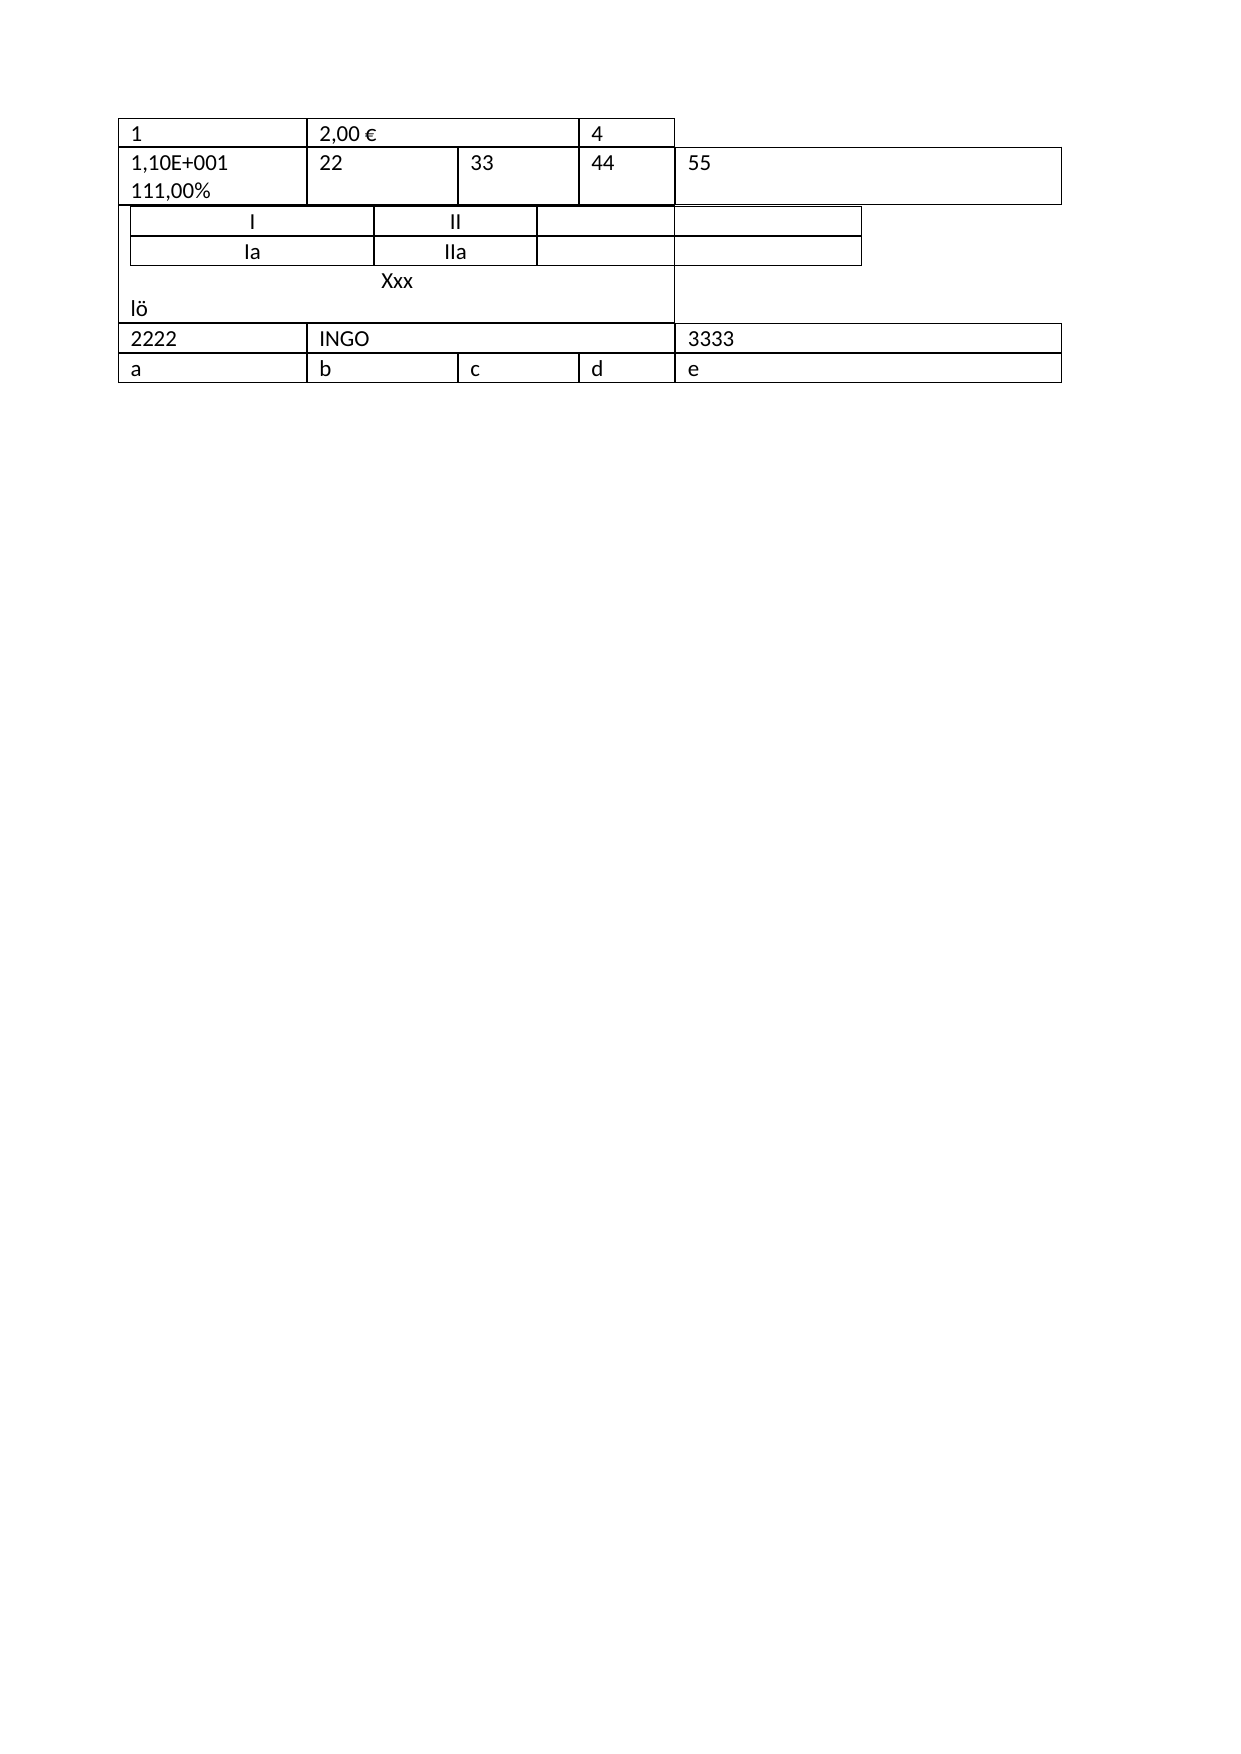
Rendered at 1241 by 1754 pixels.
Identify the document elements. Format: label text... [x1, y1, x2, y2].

table_cell c [459, 354, 578, 382]
table_cell 22 [308, 148, 457, 204]
table_cell IIIa [538, 237, 674, 265]
table_cell 33 [459, 148, 578, 204]
table_cell INGO [308, 324, 674, 352]
table_cell IIa [375, 237, 536, 265]
table_cell 1,10E+001 111,00% [119, 148, 306, 204]
table_cell e [676, 354, 1061, 382]
table_cell a [119, 354, 306, 382]
table_cell 3333 [676, 324, 1061, 352]
table_cell d [580, 354, 674, 382]
table_header 2,00 € 00:00:00 [308, 119, 578, 146]
table_header 1 [119, 119, 306, 146]
table_cell 55 [676, 148, 1061, 204]
table_cell Xxx lö [119, 206, 674, 322]
table_header III [538, 207, 674, 235]
table_cell 2222 [119, 324, 306, 352]
table_cell 44 [580, 148, 674, 204]
table_cell Ia [131, 237, 373, 265]
table_header 4 [580, 119, 674, 146]
table_cell b [308, 354, 457, 382]
table_header II [375, 207, 536, 235]
table_header I [131, 207, 373, 235]
table_header [675, 118, 1062, 147]
